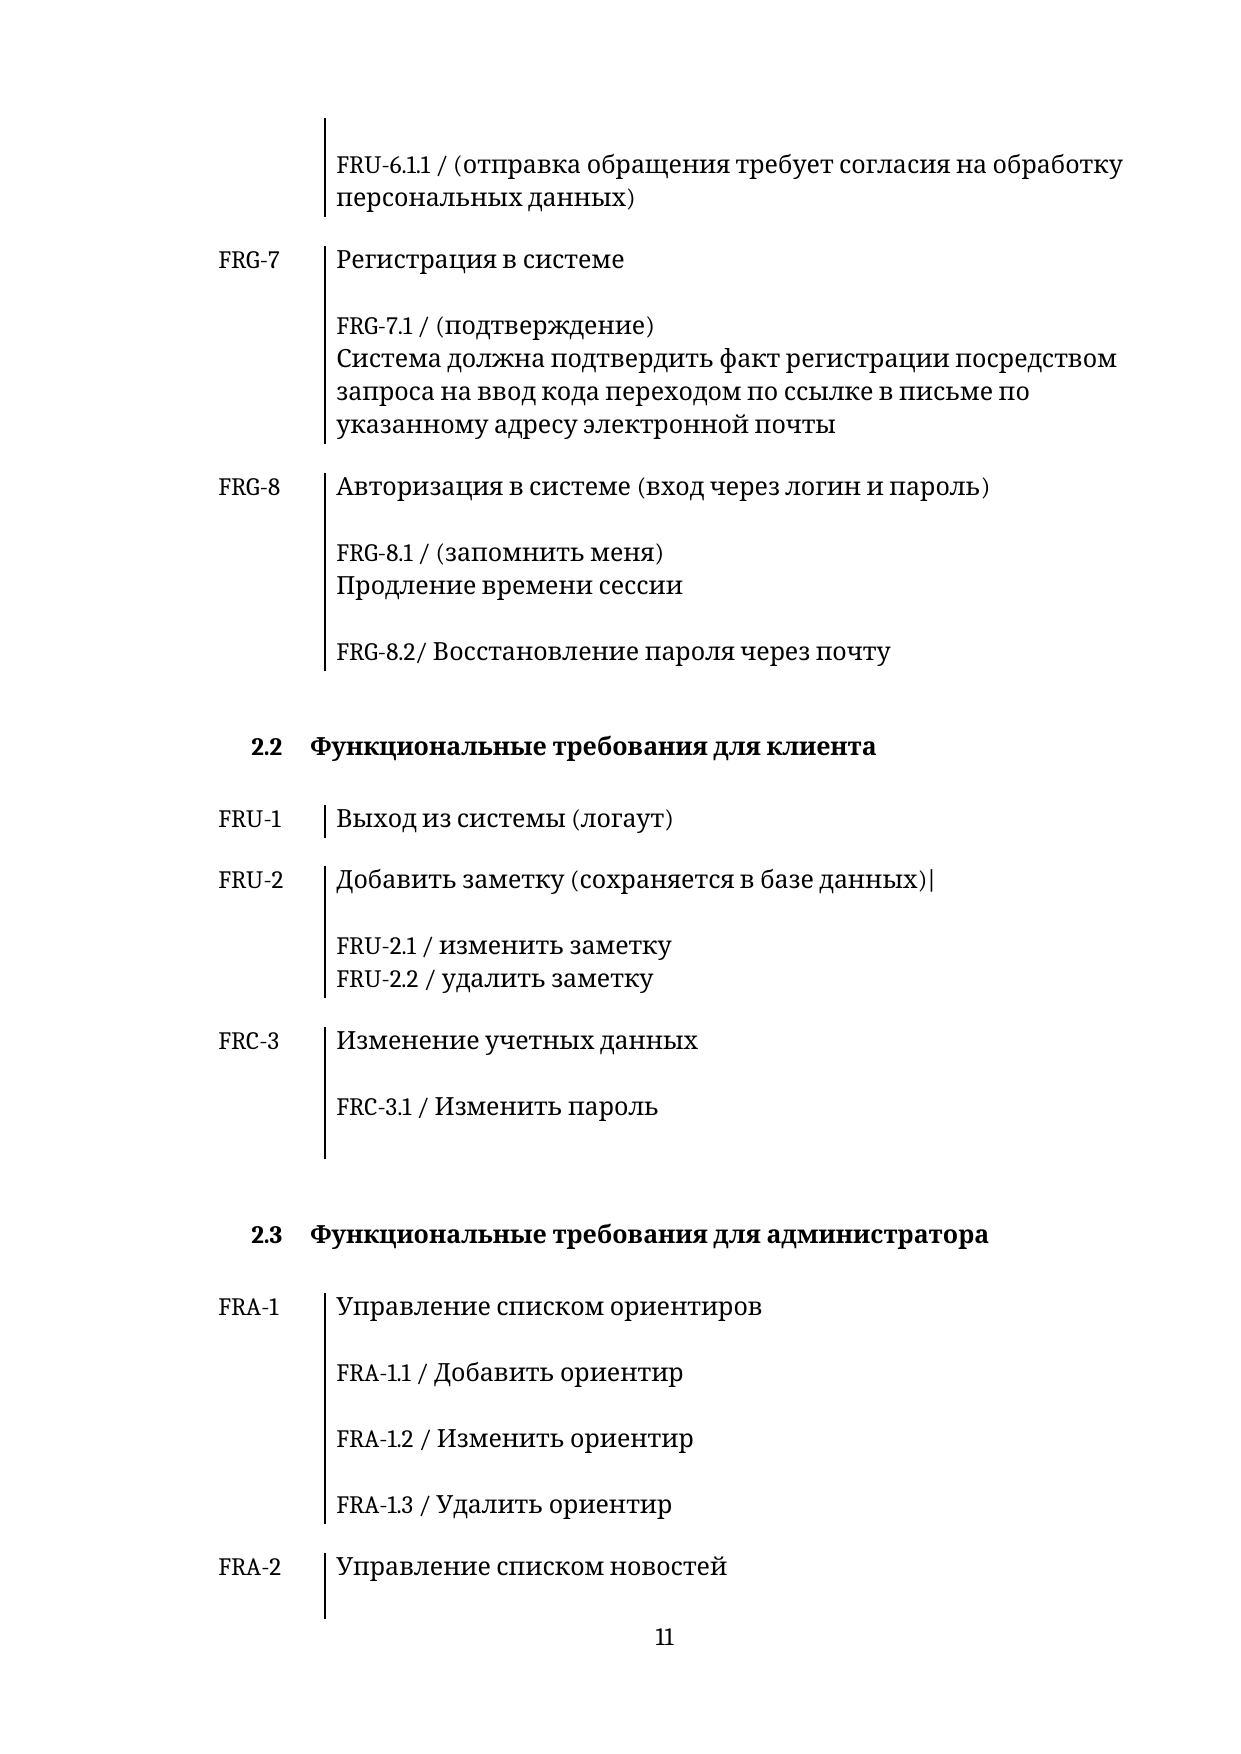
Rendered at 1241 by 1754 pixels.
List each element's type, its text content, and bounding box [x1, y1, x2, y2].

subtitle Функциональные требования для клиента [251, 733, 1152, 761]
table_header FRA-2 [207, 1553, 324, 1619]
table_header Выход из системы (логаут) [326, 805, 1151, 837]
subtitle Функциональные требования для администратора [251, 1221, 1152, 1249]
table_header Регистрация в системе FRG-7.1 / (подтверждение) Система должна подтвердить факт регистрации посредством запроса на ввод кода переходом по ссылке в письме по указанному адресу электронной почты [326, 246, 1151, 444]
table_header FRU-2 [207, 866, 324, 998]
table_header [207, 118, 324, 217]
table_header Управление списком новостей [326, 1553, 1151, 1619]
table_header FRU-1 [207, 805, 324, 837]
table_header FRU-6.1.1 / (отправка обращения требует согласия на обработку персональных данных) [326, 118, 1151, 217]
table_header Авторизация в системе (вход через логин и пароль) FRG-8.1 / (запомнить меня) Продление времени сессии FRG-8.2/ Восстановление пароля через почту [326, 473, 1151, 671]
table_header FRG-7 [207, 246, 324, 444]
table_header FRG-8 [207, 473, 324, 671]
table_header FRC-3 [207, 1027, 324, 1159]
table_header Изменение учетных данных FRC-3.1 / Изменить пароль [326, 1027, 1151, 1159]
table_header Управление списком ориентиров FRA-1.1 / Добавить ориентир FRA-1.2 / Изменить ориентир FRA-1.3 / Удалить ориентир [326, 1293, 1151, 1524]
table_header FRA-1 [207, 1293, 324, 1524]
table_header Добавить заметку (сохраняется в базе данных)| FRU-2.1 / изменить заметку FRU-2.2 / удалить заметку [326, 866, 1151, 998]
